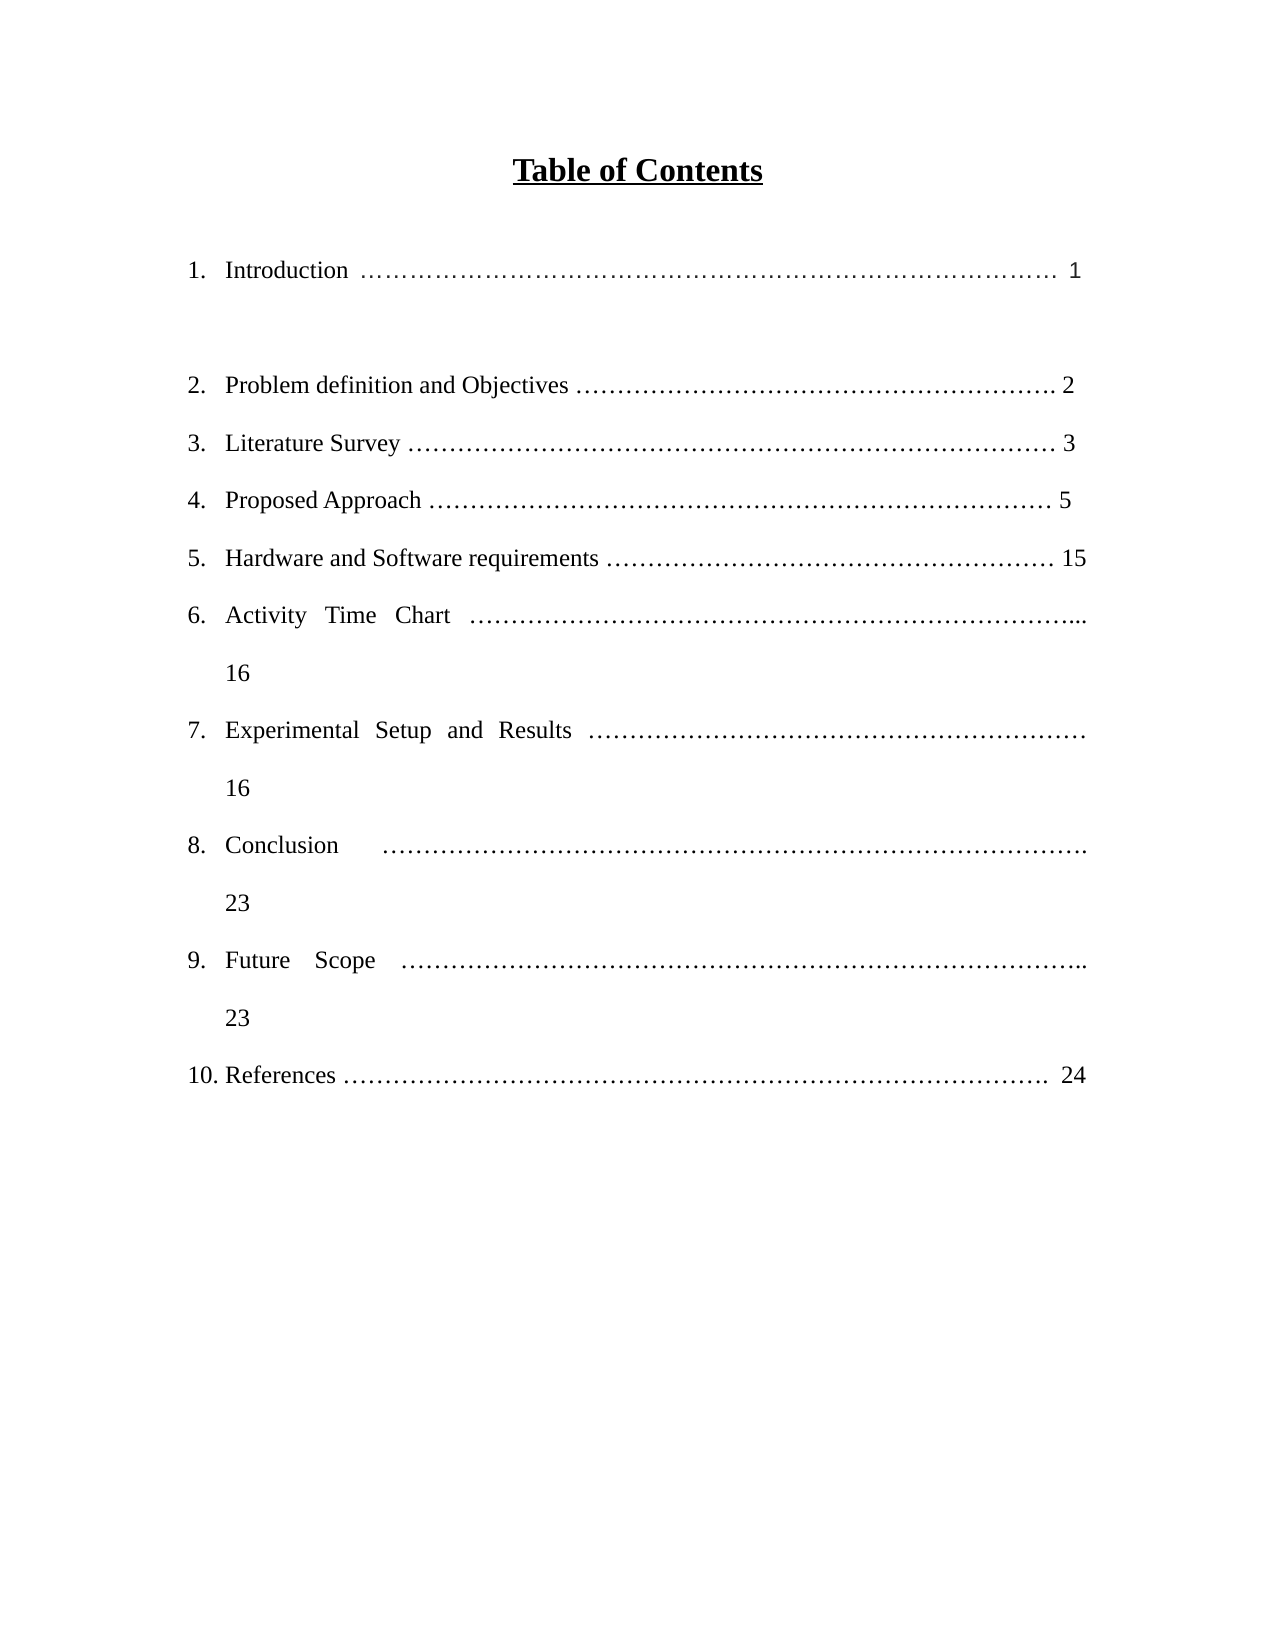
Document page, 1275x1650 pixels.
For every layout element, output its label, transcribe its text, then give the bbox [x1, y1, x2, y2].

list Future Scope ……………………………………………………………………….. 23 [187, 946, 1087, 1032]
list Literature Survey …………………………………………………………………… 3 [187, 428, 1087, 457]
list Conclusion …………………………………………………………………………. 23 [187, 831, 1087, 917]
list Introduction ………………………………………………………………………… 1 [187, 255, 1087, 342]
list Hardware and Software requirements ……………………………………………… 15 [187, 543, 1087, 572]
list Experimental Setup and Results …………………………………………………… 16 [187, 716, 1087, 802]
list Problem definition and Objectives …………………………………………………. 2 [187, 371, 1087, 399]
list Activity Time Chart ………………………………………………………………... 16 [187, 601, 1087, 687]
list References …………………………………………………………………………. 24 [187, 1061, 1087, 1089]
text Table of Contents [187, 150, 1087, 188]
list Proposed Approach ………………………………………………………………… 5 [187, 486, 1087, 514]
